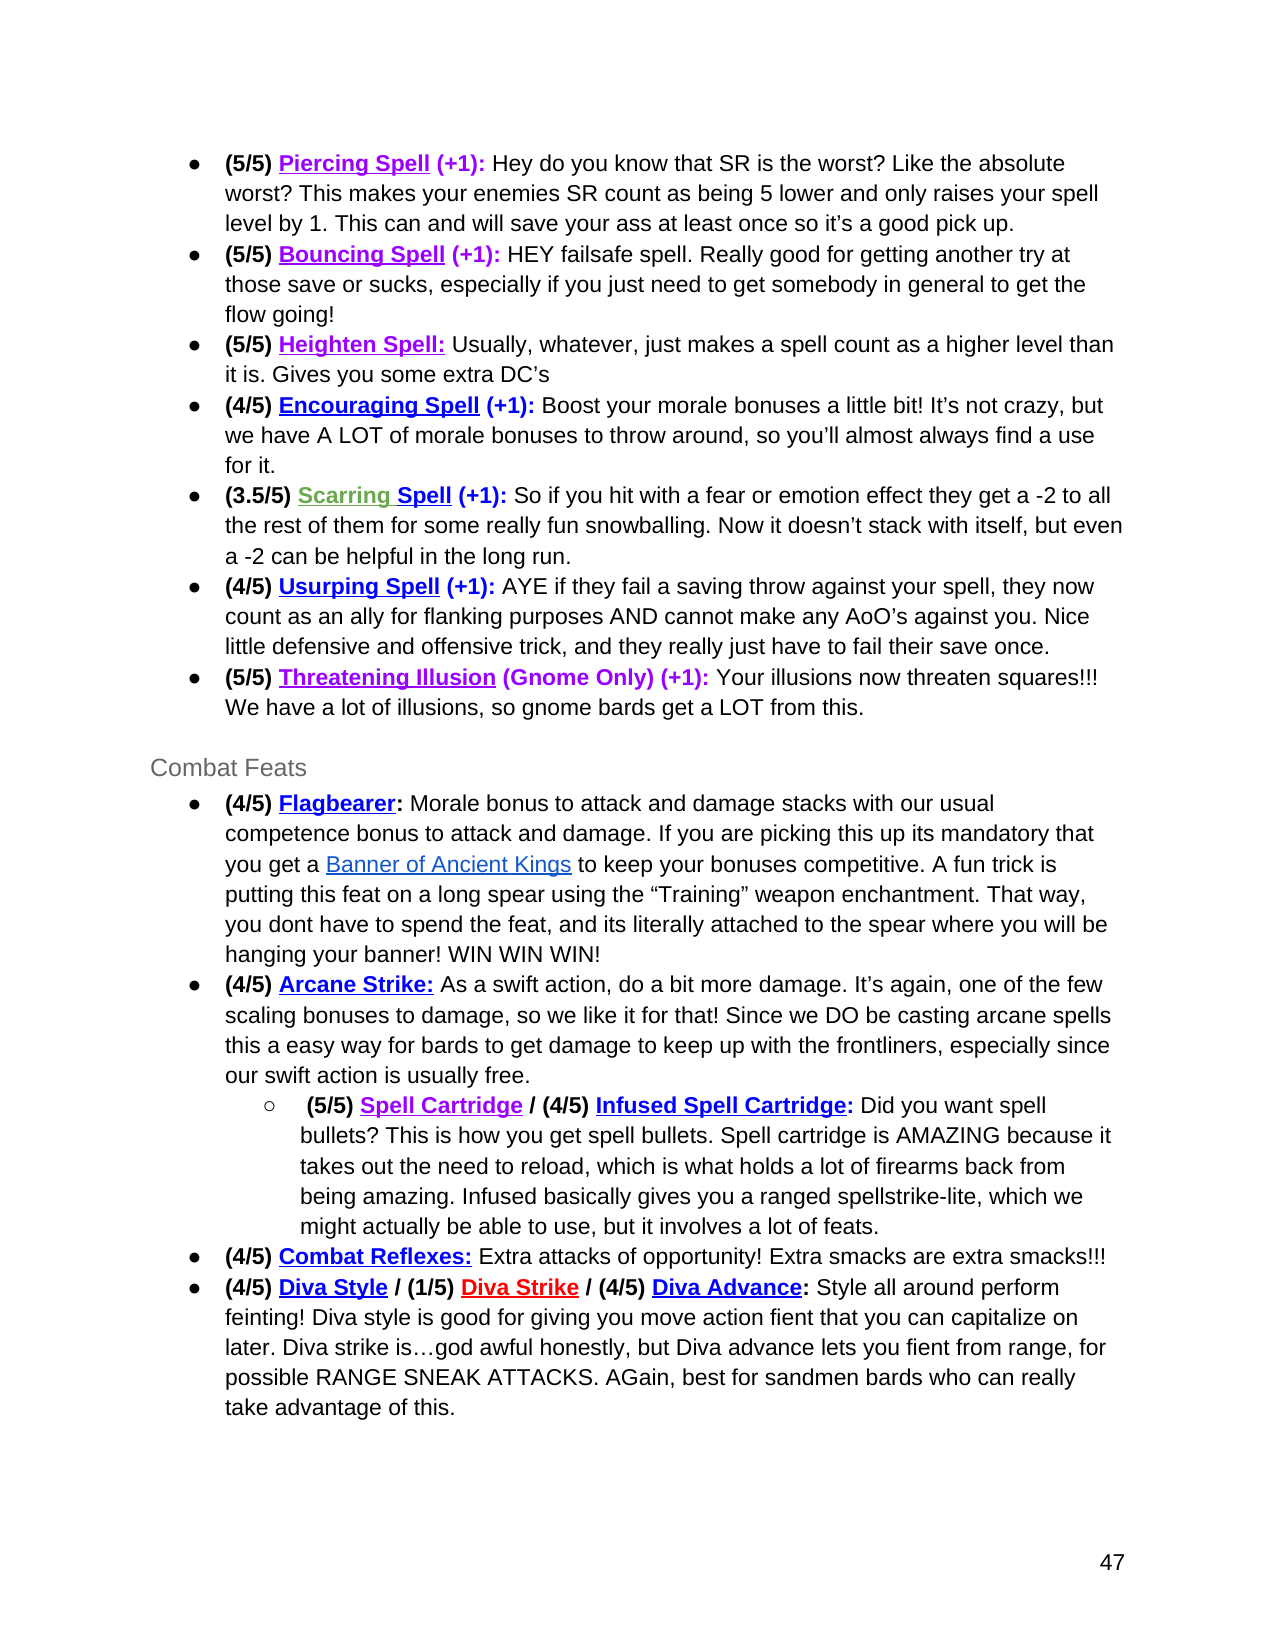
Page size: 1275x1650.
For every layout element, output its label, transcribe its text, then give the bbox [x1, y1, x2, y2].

list (5/5) Threatening Illusion (Gnome Only) (+1): Your illusions now threaten squares!!! We have a lot of illusions, so gnome bards get a LOT from this. [187, 663, 1125, 720]
list (4/5) Combat Reflexes: Extra attacks of opportunity! Extra smacks are extra smacks!!! [187, 1243, 1125, 1270]
list (4/5) Usurping Spell (+1): AYE if they fail a saving throw against your spell, they now count as an ally for flanking purposes AND cannot make any AoO’s against you. Nice little defensive and offensive trick, and they really just have to fail their save once. [187, 573, 1125, 660]
list (4/5) Arcane Strike: As a swift action, do a bit more damage. It’s again, one of the few scaling bonuses to damage, so we like it for that! Since we DO be casting arcane spells this a easy way for bards to get damage to keep up with the frontliners, especially since our swift action is usually free. [187, 971, 1125, 1088]
list (5/5) Heighten Spell: Usually, whatever, just makes a spell count as a higher level than it is. Gives you some extra DC’s [187, 331, 1125, 388]
list (3.5/5) Scarring Spell (+1): So if you hit with a fear or emotion effect they get a -2 to all the rest of them for some really fun snowballing. Now it doesn’t stack with itself, but even a -2 can be helpful in the long run. [187, 482, 1125, 569]
list (5/5) Piercing Spell (+1): Hey do you know that SR is the worst? Like the absolute worst? This makes your enemies SR count as being 5 lower and only raises your spell level by 1. This can and will save your ass at least once so it’s a good pick up. [187, 150, 1125, 237]
list (4/5) Encouraging Spell (+1): Boost your morale bonuses a little bit! It’s not crazy, but we have A LOT of morale bonuses to throw around, so you’ll almost always find a use for it. [187, 392, 1125, 478]
list (4/5) Flagbearer: Morale bonus to attack and damage stacks with our usual competence bonus to attack and damage. If you are picking this up its mandatory that you get a Banner of Ancient Kings to keep your bonuses competitive. A fun trick is putting this feat on a long spear using the “Training” weapon enchantment. That way, you dont have to spend the feat, and its literally attached to the spear where you will be hanging your banner! WIN WIN WIN! [187, 790, 1125, 968]
subtitle Combat Feats [150, 753, 1125, 782]
list (5/5) Spell Cartridge / (4/5) Infused Spell Cartridge: Did you want spell bullets? This is how you get spell bullets. Spell cartridge is AMAZING because it takes out the need to reload, which is what holds a lot of firearms back from being amazing. Infused basically gives you a ranged spellstrike-lite, which we might actually be able to use, but it involves a lot of feats. [262, 1092, 1125, 1239]
list (4/5) Diva Style / (1/5) Diva Strike / (4/5) Diva Advance: Style all around perform feinting! Diva style is good for giving you move action fient that you can capitalize on later. Diva strike is…god awful honestly, but Diva advance lets you fient from range, for possible RANGE SNEAK ATTACKS. AGain, best for sandmen bards who can really take advantage of this. [187, 1273, 1125, 1421]
list (5/5) Bouncing Spell (+1): HEY failsafe spell. Really good for getting another try at those save or sucks, especially if you just need to get somebody in general to get the flow going! [187, 241, 1125, 327]
